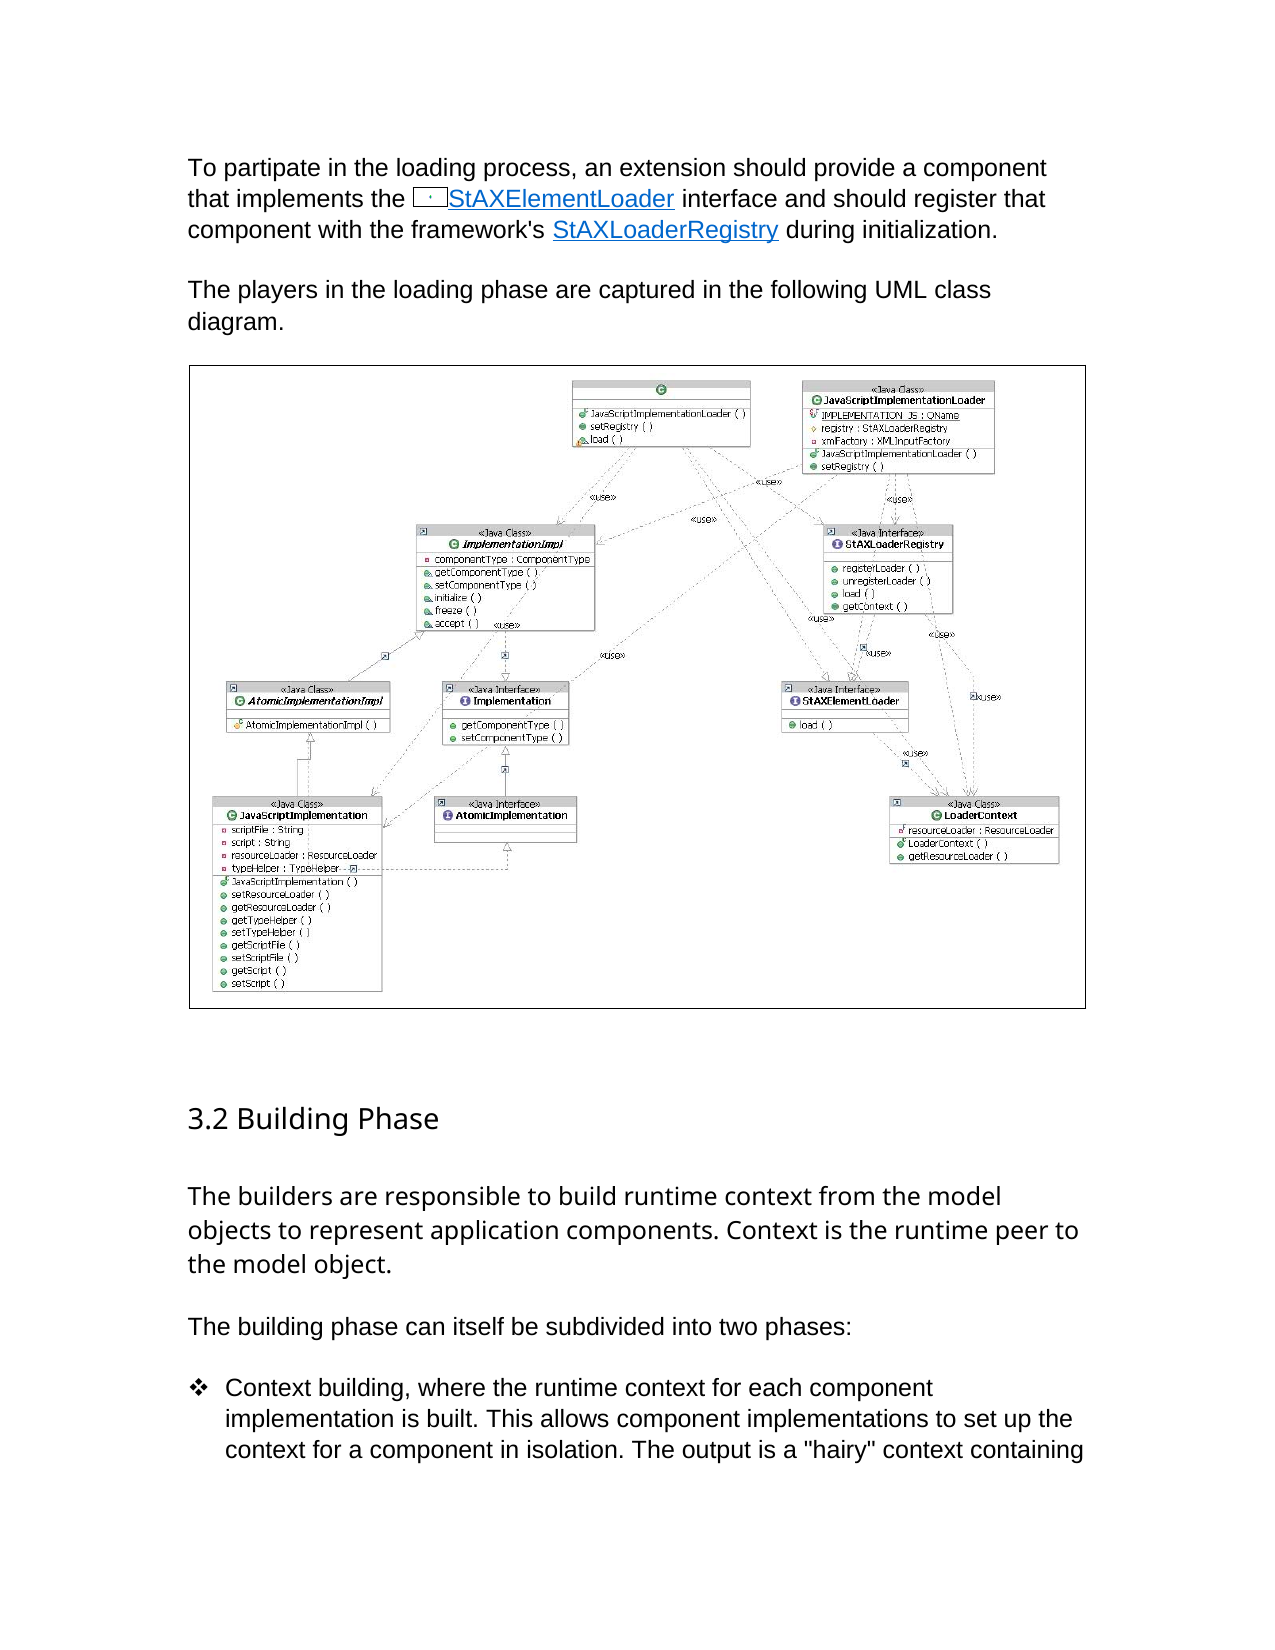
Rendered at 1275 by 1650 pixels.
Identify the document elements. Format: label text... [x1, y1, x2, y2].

text To partipate in the loading process, an extension should provide a component that implements the StAXElementLoader interface and should register that component with the framework's StAXLoaderRegistry during initialization. [187, 150, 1087, 244]
picture [205, 373, 1070, 1000]
list Context building, where the runtime context for each component implementation is built. This allows component implementations to set up the context for a component in isolation. The output is a "hairy" context containing [187, 1370, 1087, 1464]
text The builders are responsible to build runtime context from the model objects to represent application components. Context is the runtime peer to the model object. [187, 1178, 1087, 1281]
subtitle 3.2 Building Phase [187, 1098, 1087, 1138]
text The building phase can itself be subdivided into two phases: [187, 1310, 1087, 1341]
text The players in the loading phase are captured in the following UML class diagram. [187, 273, 1087, 335]
